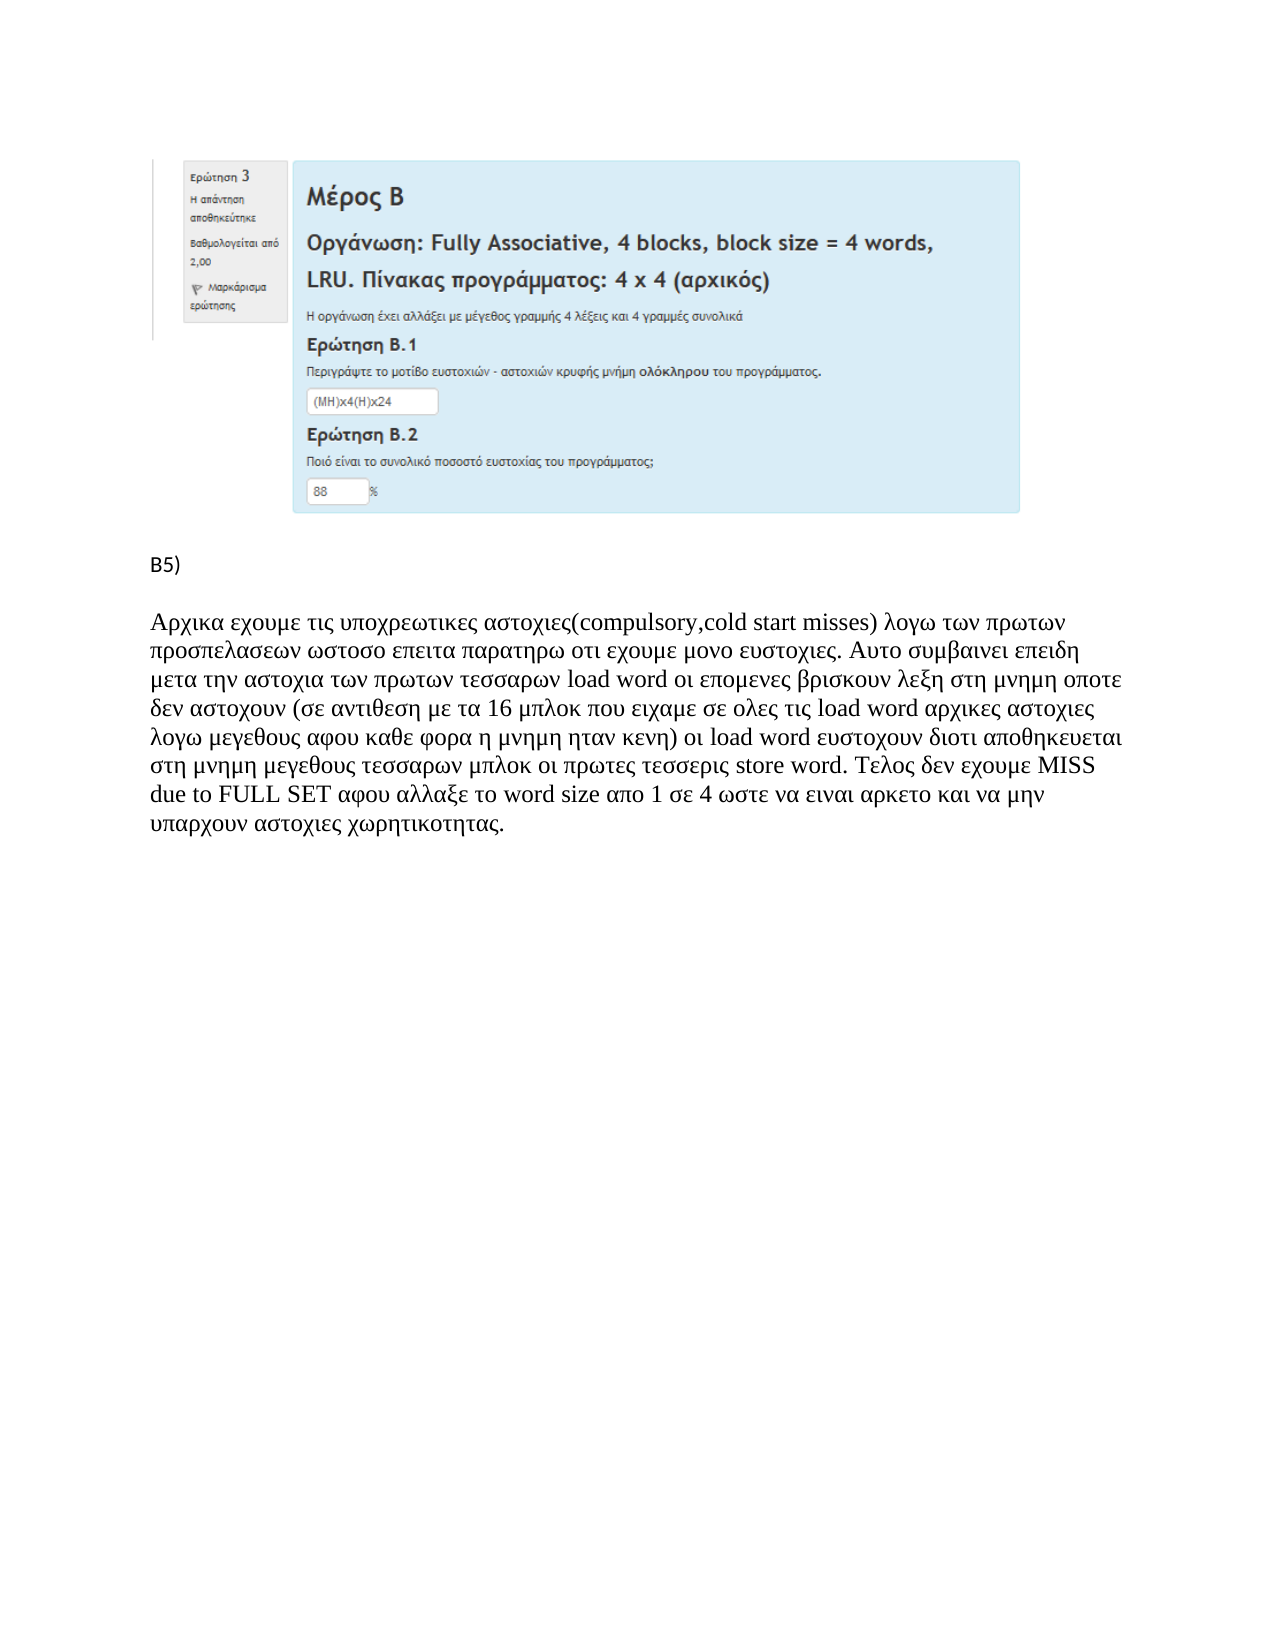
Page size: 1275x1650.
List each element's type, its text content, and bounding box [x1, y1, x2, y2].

text Β5) [150, 551, 1125, 578]
text Αρχικα εχουμε τις υποχρεωτικες αστοχιες(compulsory,cold start misses) λογω των πρωτων προσπελασεων ωστοσο επειτα παρατηρω οτι εχουμε μονο ευστοχιες. Αυτο συμβαινει επειδη μετα την αστοχια των πρωτων τεσσαρων load word οι επομενες βρισκουν λεξη στη μνημη οποτε δεν αστοχουν (σε αντιθεση με τα 16 μπλοκ που ειχαμε σε ολες τις load word αρχικες αστοχιες λογω μεγεθους αφου καθε φορα η μνημη ηταν κενη) οι load word ευστοχουν διοτι αποθηκευεται στη μνημη μεγεθους τεσσαρων μπλοκ οι πρωτες τεσσερις store word. Τελος δεν εχουμε MISS due to FULL SET αφου αλλαξε το word size απο 1 σε 4 ωστε να ειναι αρκετο και να μην υπαρχουν αστοχιες χωρητικοτητας. [150, 607, 1125, 837]
